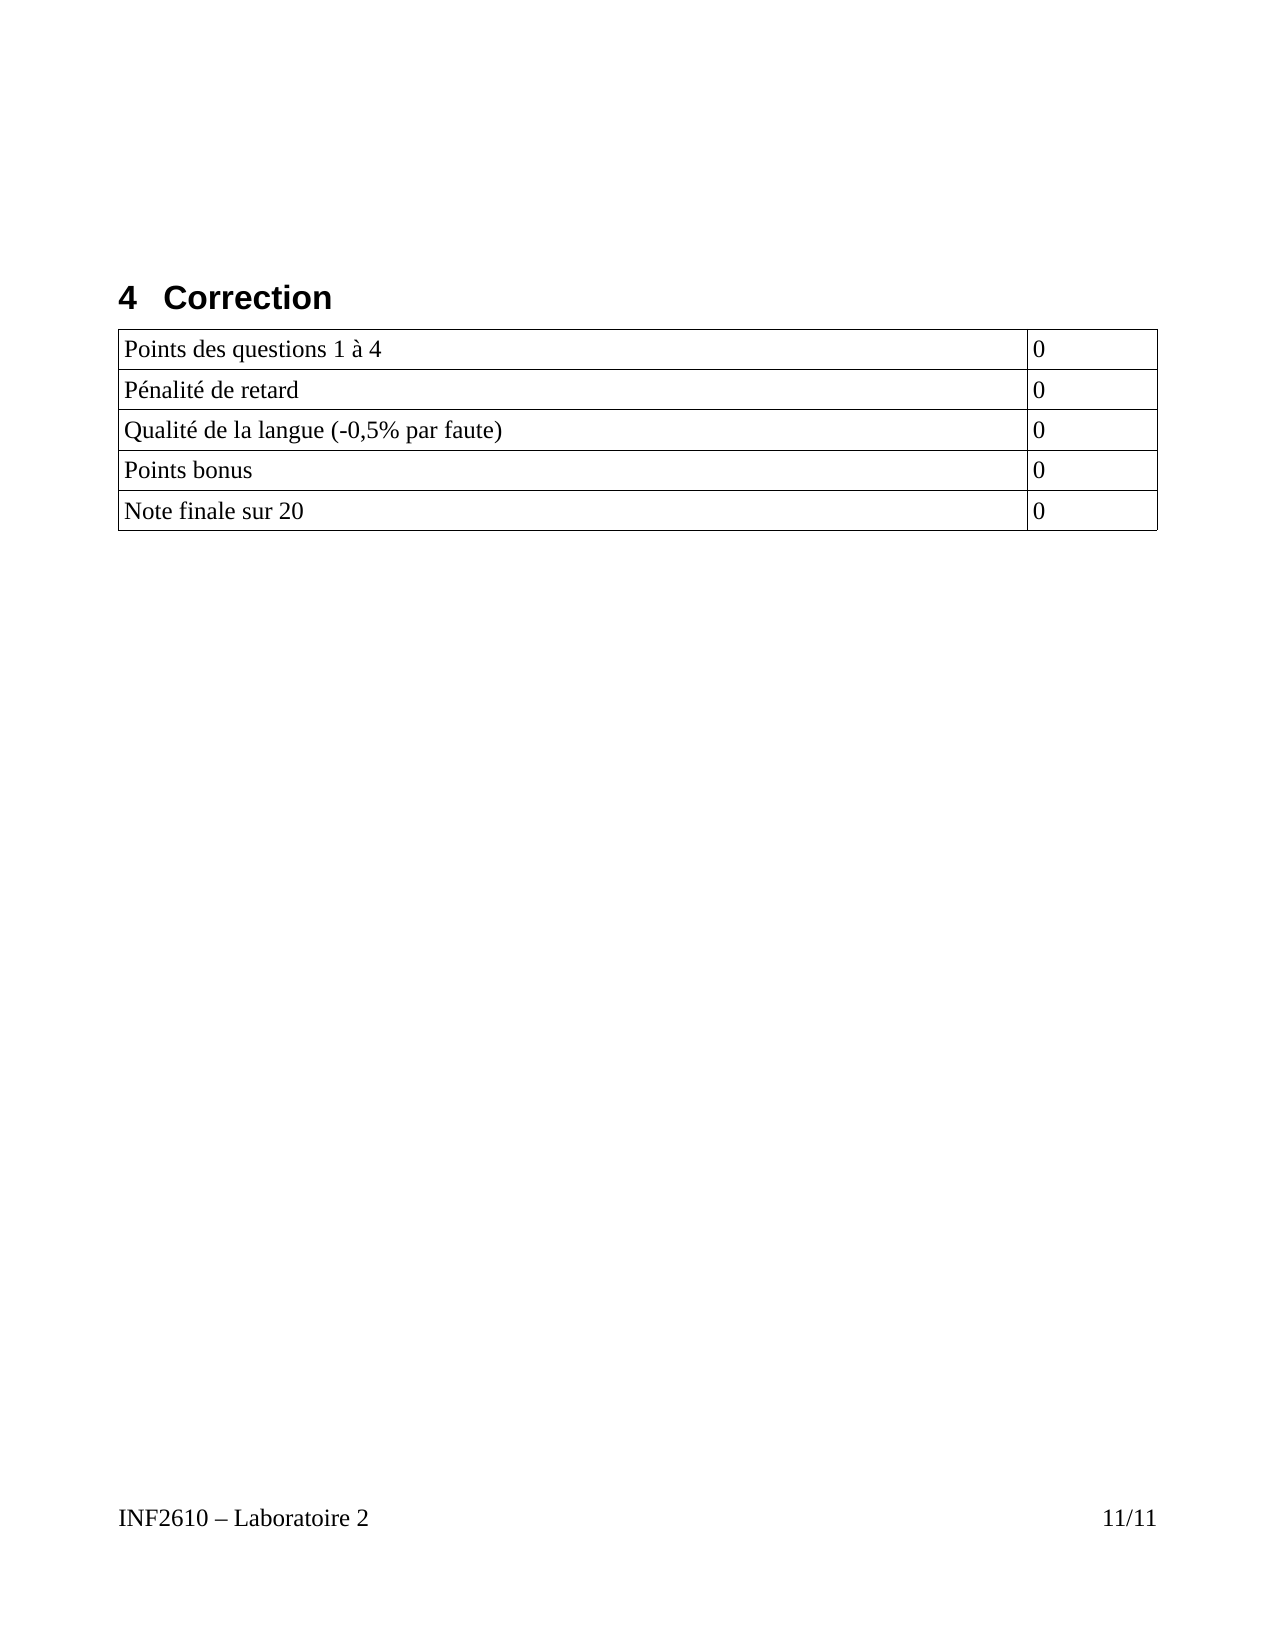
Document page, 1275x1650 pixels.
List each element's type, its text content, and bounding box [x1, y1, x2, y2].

table_cell Points bonus [119, 451, 1027, 490]
table_cell Note finale sur 20 [119, 491, 1027, 530]
table_cell 0 [1028, 451, 1157, 490]
table_cell Qualité de la langue (-0,5% par faute) [119, 410, 1027, 449]
subtitle Correction [118, 277, 1157, 316]
table_cell 0 [1028, 370, 1157, 409]
table_header Points des questions 1 à 4 [119, 330, 1027, 369]
table_cell 0 [1028, 491, 1157, 530]
table_cell Pénalité de retard [119, 370, 1027, 409]
table_header 0 [1028, 330, 1157, 369]
table_cell 0 [1028, 410, 1157, 449]
